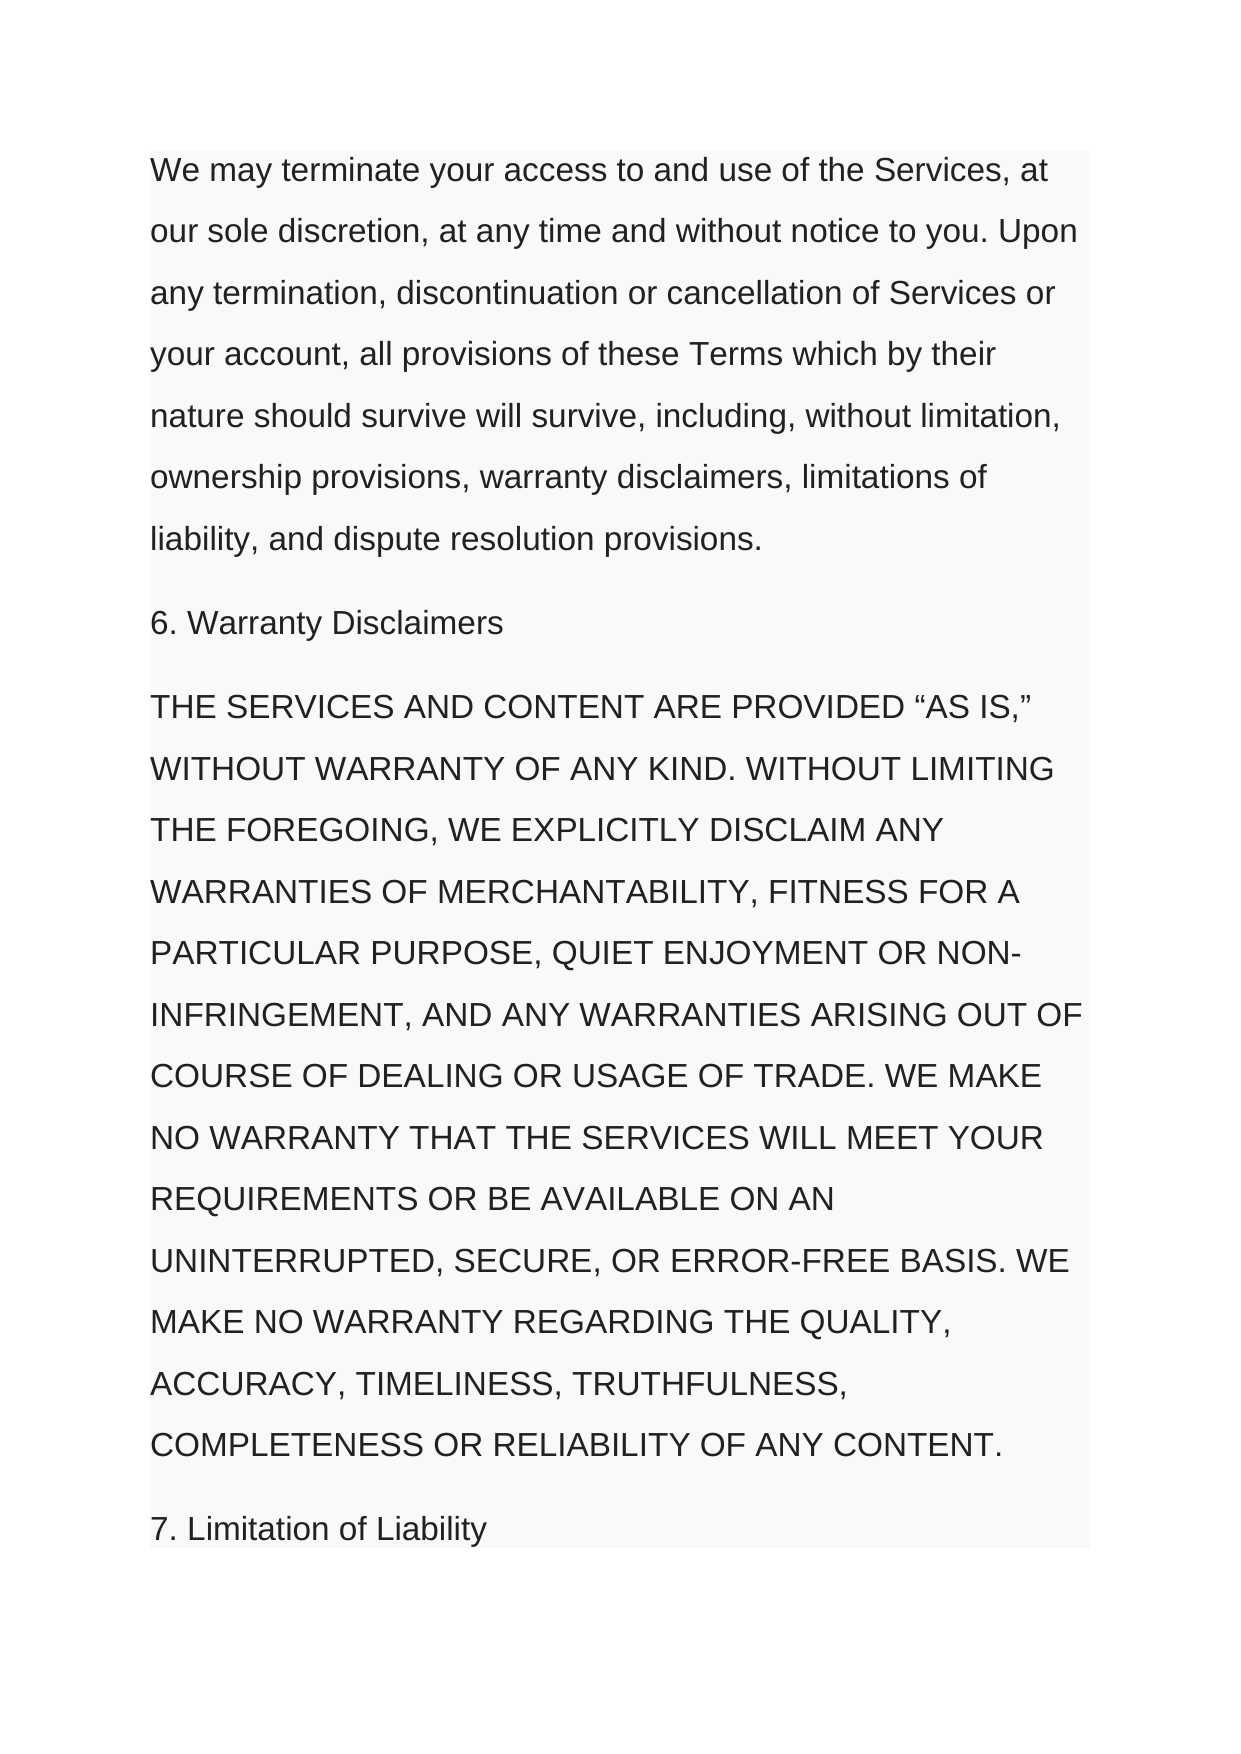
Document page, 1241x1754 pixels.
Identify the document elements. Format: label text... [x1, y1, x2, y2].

text We may terminate your access to and use of the Services, at our sole discretion, at any time and without notice to you. Upon any termination, discontinuation or cancellation of Services or your account, all provisions of these Terms which by their nature should survive will survive, including, without limitation, ownership provisions, warranty disclaimers, limitations of liability, and dispute resolution provisions. [150, 150, 1090, 557]
text THE SERVICES AND CONTENT ARE PROVIDED “AS IS,” WITHOUT WARRANTY OF ANY KIND. WITHOUT LIMITING THE FOREGOING, WE EXPLICITLY DISCLAIM ANY WARRANTIES OF MERCHANTABILITY, FITNESS FOR A PARTICULAR PURPOSE, QUIET ENJOYMENT OR NON-INFRINGEMENT, AND ANY WARRANTIES ARISING OUT OF COURSE OF DEALING OR USAGE OF TRADE. WE MAKE NO WARRANTY THAT THE SERVICES WILL MEET YOUR REQUIREMENTS OR BE AVAILABLE ON AN UNINTERRUPTED, SECURE, OR ERROR-FREE BASIS. WE MAKE NO WARRANTY REGARDING THE QUALITY, ACCURACY, TIMELINESS, TRUTHFULNESS, COMPLETENESS OR RELIABILITY OF ANY CONTENT. [150, 687, 1090, 1463]
text 7. Limitation of Liability [150, 1509, 1090, 1548]
text 6. Warranty Disclaimers [150, 603, 1090, 642]
